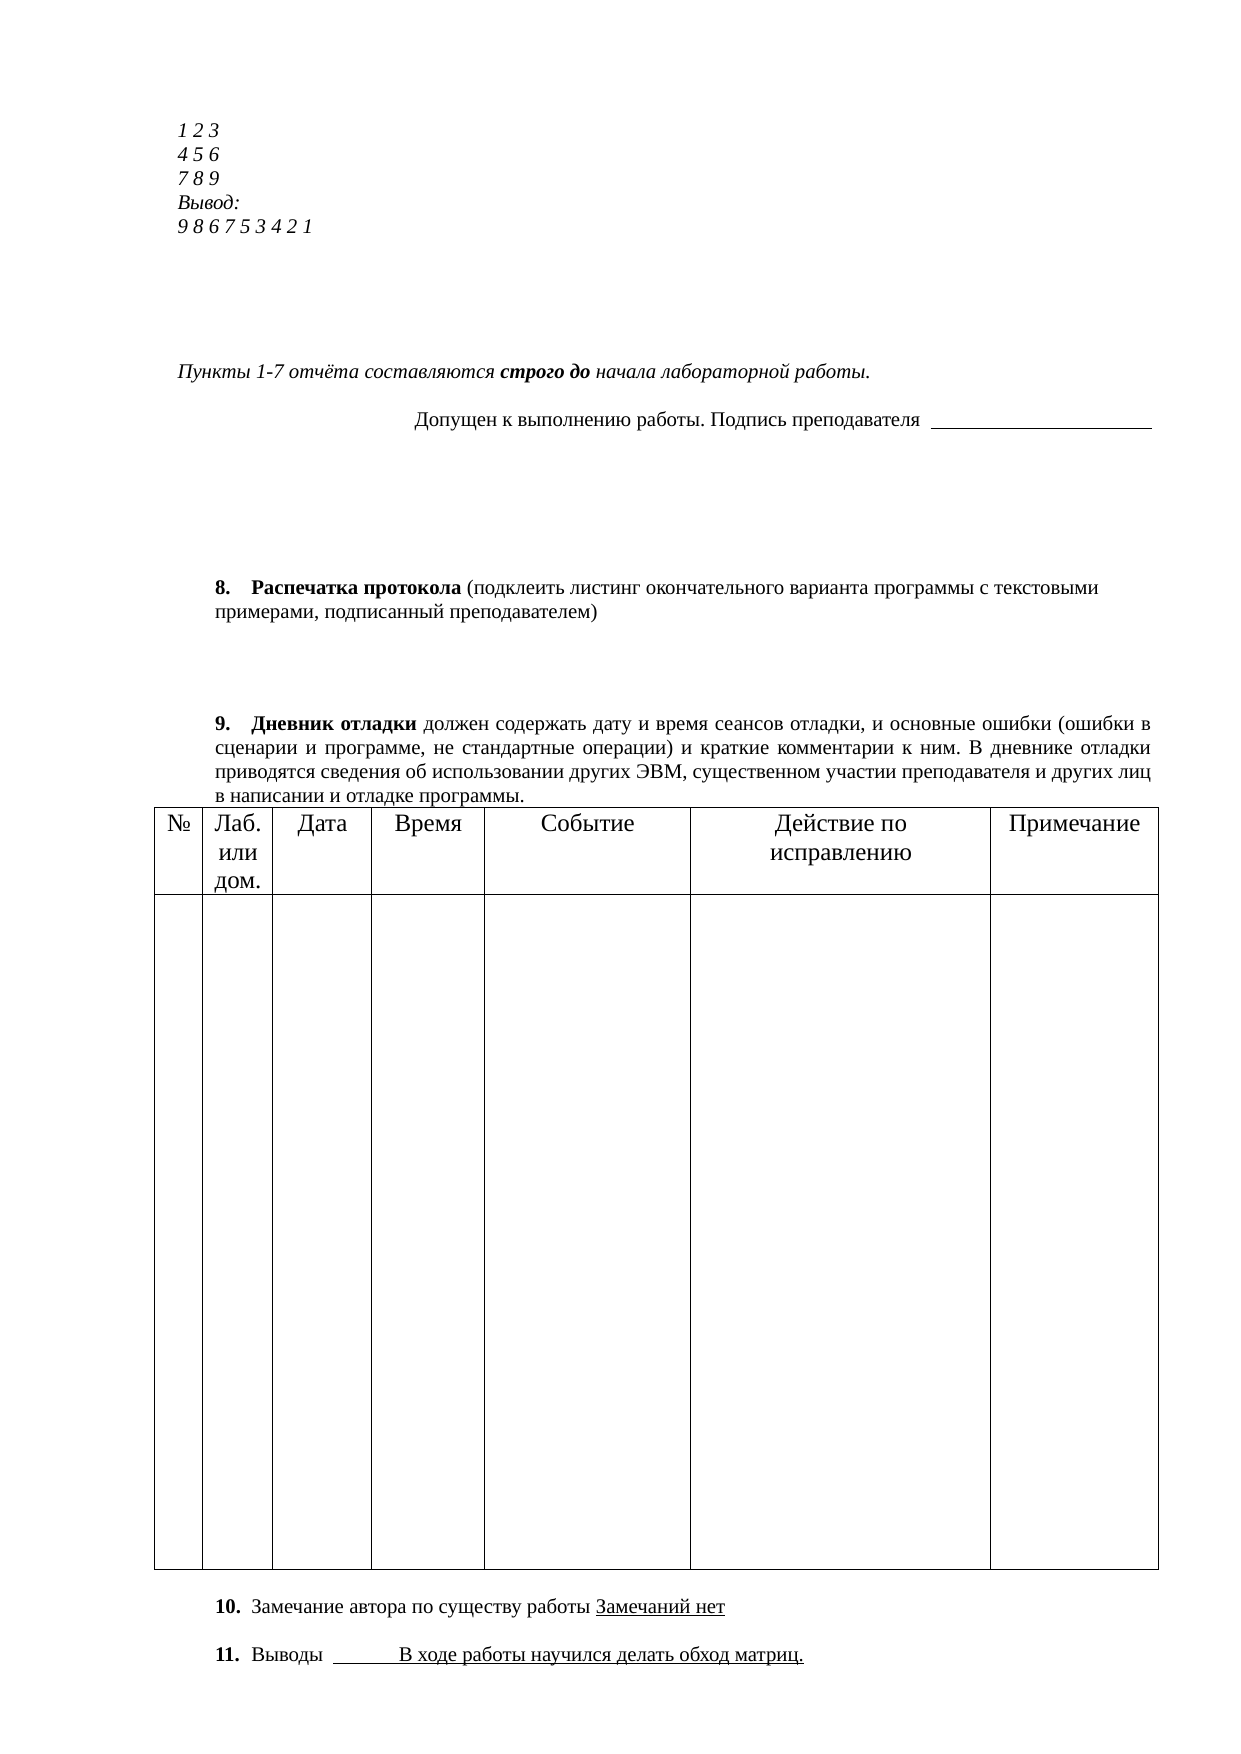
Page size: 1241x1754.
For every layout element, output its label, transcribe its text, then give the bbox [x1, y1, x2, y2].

list Замечание автора по существу работы Замечаний нет [215, 1594, 1152, 1618]
table_cell [155, 895, 202, 1569]
table_cell [372, 895, 484, 1569]
text 4 5 6 [177, 142, 1152, 166]
table_header Примечание [991, 808, 1158, 894]
list Выводы В ходе работы научился делать обход матриц. [215, 1642, 1152, 1666]
table_cell [203, 895, 272, 1569]
table_header Действие по исправлению [691, 808, 990, 894]
text Пункты 1-7 отчёта составляются строго до начала лабораторной работы. [177, 359, 1152, 383]
table_cell [485, 895, 690, 1569]
text 9 8 6 7 5 3 4 2 1 [177, 214, 1152, 238]
list Распечатка протокола (подклеить листинг окончательного варианта программы с текстовыми примерами, подписанный преподавателем) [215, 575, 1152, 623]
table_cell [991, 895, 1158, 1569]
text 1 2 3 [177, 118, 1152, 142]
table_header Событие [485, 808, 690, 894]
list Дневник отладки должен содержать дату и время сеансов отладки, и основные ошибки (ошибки в сценарии и программе, не стандартные операции) и краткие комментарии к ним. В дневнике отладки приводятся сведения об использовании других ЭВМ, существенном участии преподавателя и других лиц в написании и отладке программы. [215, 711, 1152, 807]
table_cell [691, 895, 990, 1569]
text Вывод: [177, 190, 1152, 214]
text Допущен к выполнению работы. Подпись преподавателя [177, 407, 1152, 431]
table_header Дата [273, 808, 371, 894]
table_header Время [372, 808, 484, 894]
table_cell [273, 895, 371, 1569]
table_header Лаб. или дом. [203, 808, 272, 894]
text 7 8 9 [177, 166, 1152, 190]
table_header № [155, 808, 202, 894]
